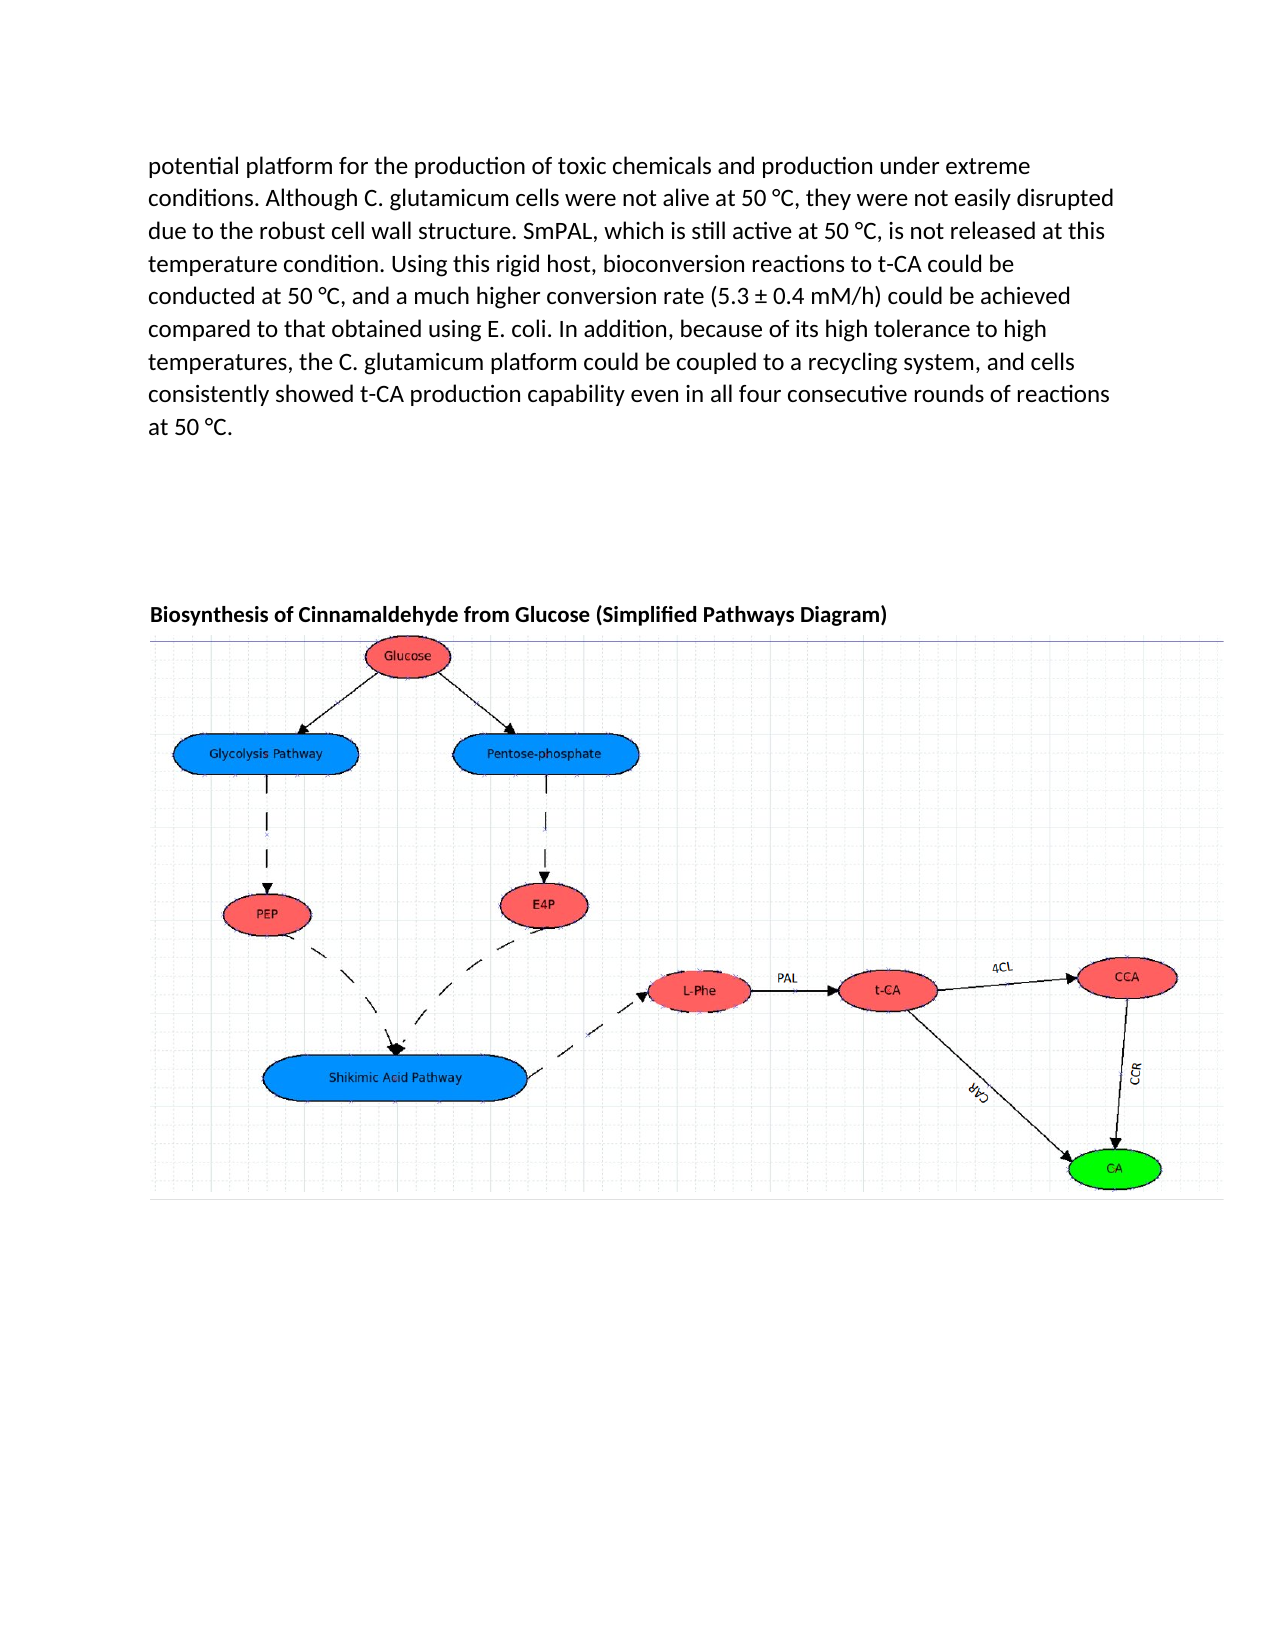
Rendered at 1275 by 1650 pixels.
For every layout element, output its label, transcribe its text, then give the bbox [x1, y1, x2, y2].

text potential platform for the production of toxic chemicals and production under extreme conditions. Although C. glutamicum cells were not alive at 50 °C, they were not easily disrupted due to the robust cell wall structure. SmPAL, which is still active at 50 °C, is not released at this temperature condition. Using this rigid host, bioconversion reactions to t-CA could be conducted at 50 °C, and a much higher conversion rate (5.3 ± 0.4 mM/h) could be achieved compared to that obtained using E. coli. In addition, because of its high tolerance to high temperatures, the C. glutamicum platform could be coupled to a recycling system, and cells consistently showed t-CA production capability even in all four consecutive rounds of reactions at 50 °C. [148, 150, 1127, 441]
text Biosynthesis of Cinnamaldehyde from Glucose (Simplified Pathways Diagram) [150, 600, 1125, 629]
